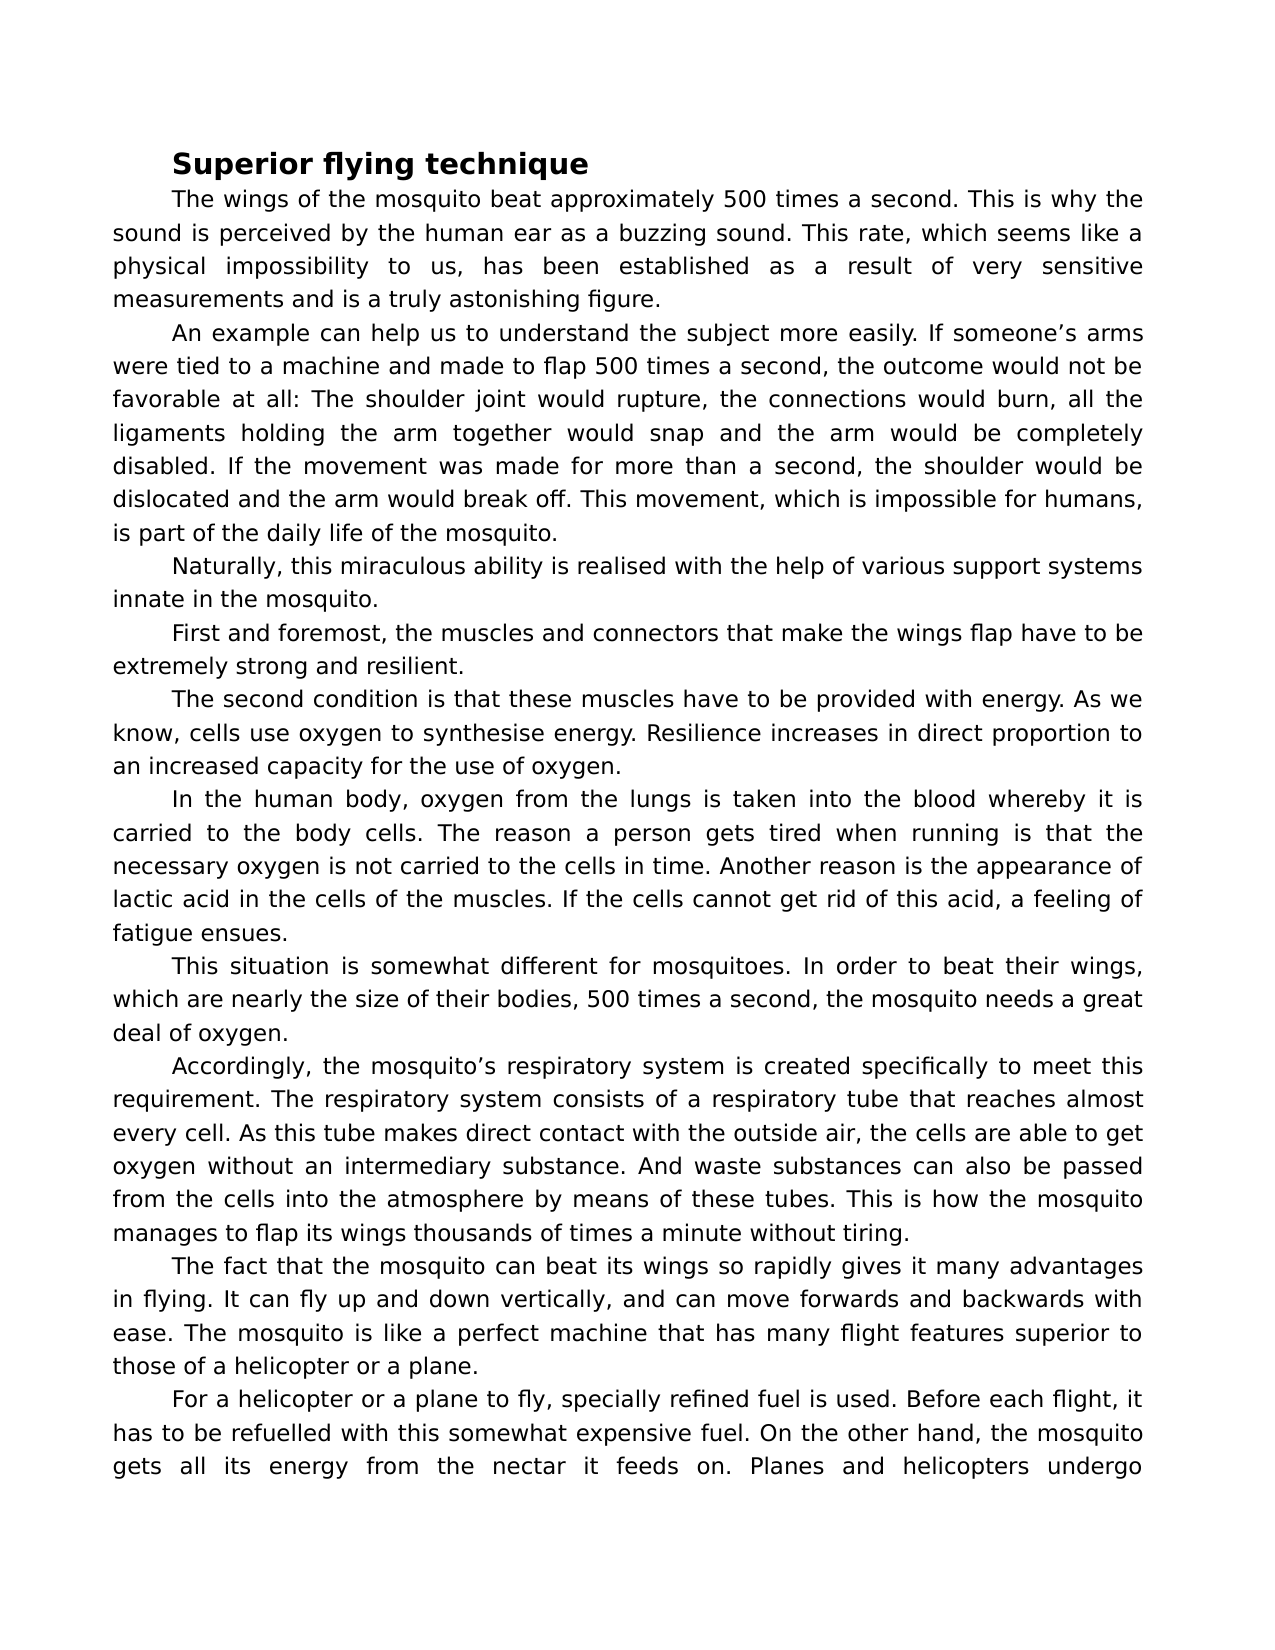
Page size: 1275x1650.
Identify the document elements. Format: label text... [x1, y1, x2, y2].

text For a helicopter or a plane to fly, specially refined fuel is used. Before each flight, it has to be refuelled with this somewhat expensive fuel. On the other hand, the mosquito gets all its energy from the nectar it feeds on. Planes and helicopters undergo [112, 1381, 1145, 1481]
text The wings of the mosquito beat approximately 500 times a second. This is why the sound is perceived by the human ear as a buzzing sound. This rate, which seems like a physical impossibility to us, has been established as a result of very sensitive measurements and is a truly astonishing figure. [112, 181, 1145, 314]
text In the human body, oxygen from the lungs is taken into the blood whereby it is carried to the body cells. The reason a person gets tired when running is that the necessary oxygen is not carried to the cells in time. Another reason is the appearance of lactic acid in the cells of the muscles. If the cells cannot get rid of this acid, a feeling of fatigue ensues. [112, 781, 1145, 948]
text Accordingly, the mosquito’s respiratory system is created specifically to meet this requirement. The respiratory system consists of a respiratory tube that reaches almost every cell. As this tube makes direct contact with the outside air, the cells are able to get oxygen without an intermediary substance. And waste substances can also be passed from the cells into the atmosphere by means of these tubes. This is how the mosquito manages to flap its wings thousands of times a minute without tiring. [112, 1048, 1145, 1248]
text An example can help us to understand the subject more easily. If someone’s arms were tied to a machine and made to flap 500 times a second, the outcome would not be favorable at all: The shoulder joint would rupture, the connections would burn, all the ligaments holding the arm together would snap and the arm would be completely disabled. If the movement was made for more than a second, the shoulder would be dislocated and the arm would break off. This movement, which is impossible for humans, is part of the daily life of the mosquito. [112, 314, 1145, 548]
text The fact that the mosquito can beat its wings so rapidly gives it many advantages in flying. It can fly up and down vertically, and can move forwards and backwards with ease. The mosquito is like a perfect machine that has many flight features superior to those of a helicopter or a plane. [112, 1248, 1145, 1381]
text First and foremost, the muscles and connectors that make the wings flap have to be extremely strong and resilient. [112, 614, 1145, 681]
text Superior flying technique [112, 148, 1145, 181]
text Naturally, this miraculous ability is realised with the help of various support systems innate in the mosquito. [112, 548, 1145, 614]
text The second condition is that these muscles have to be provided with energy. As we know, cells use oxygen to synthesise energy. Resilience increases in direct proportion to an increased capacity for the use of oxygen. [112, 681, 1145, 781]
text This situation is somewhat different for mosquitoes. In order to beat their wings, which are nearly the size of their bodies, 500 times a second, the mosquito needs a great deal of oxygen. [112, 948, 1145, 1048]
